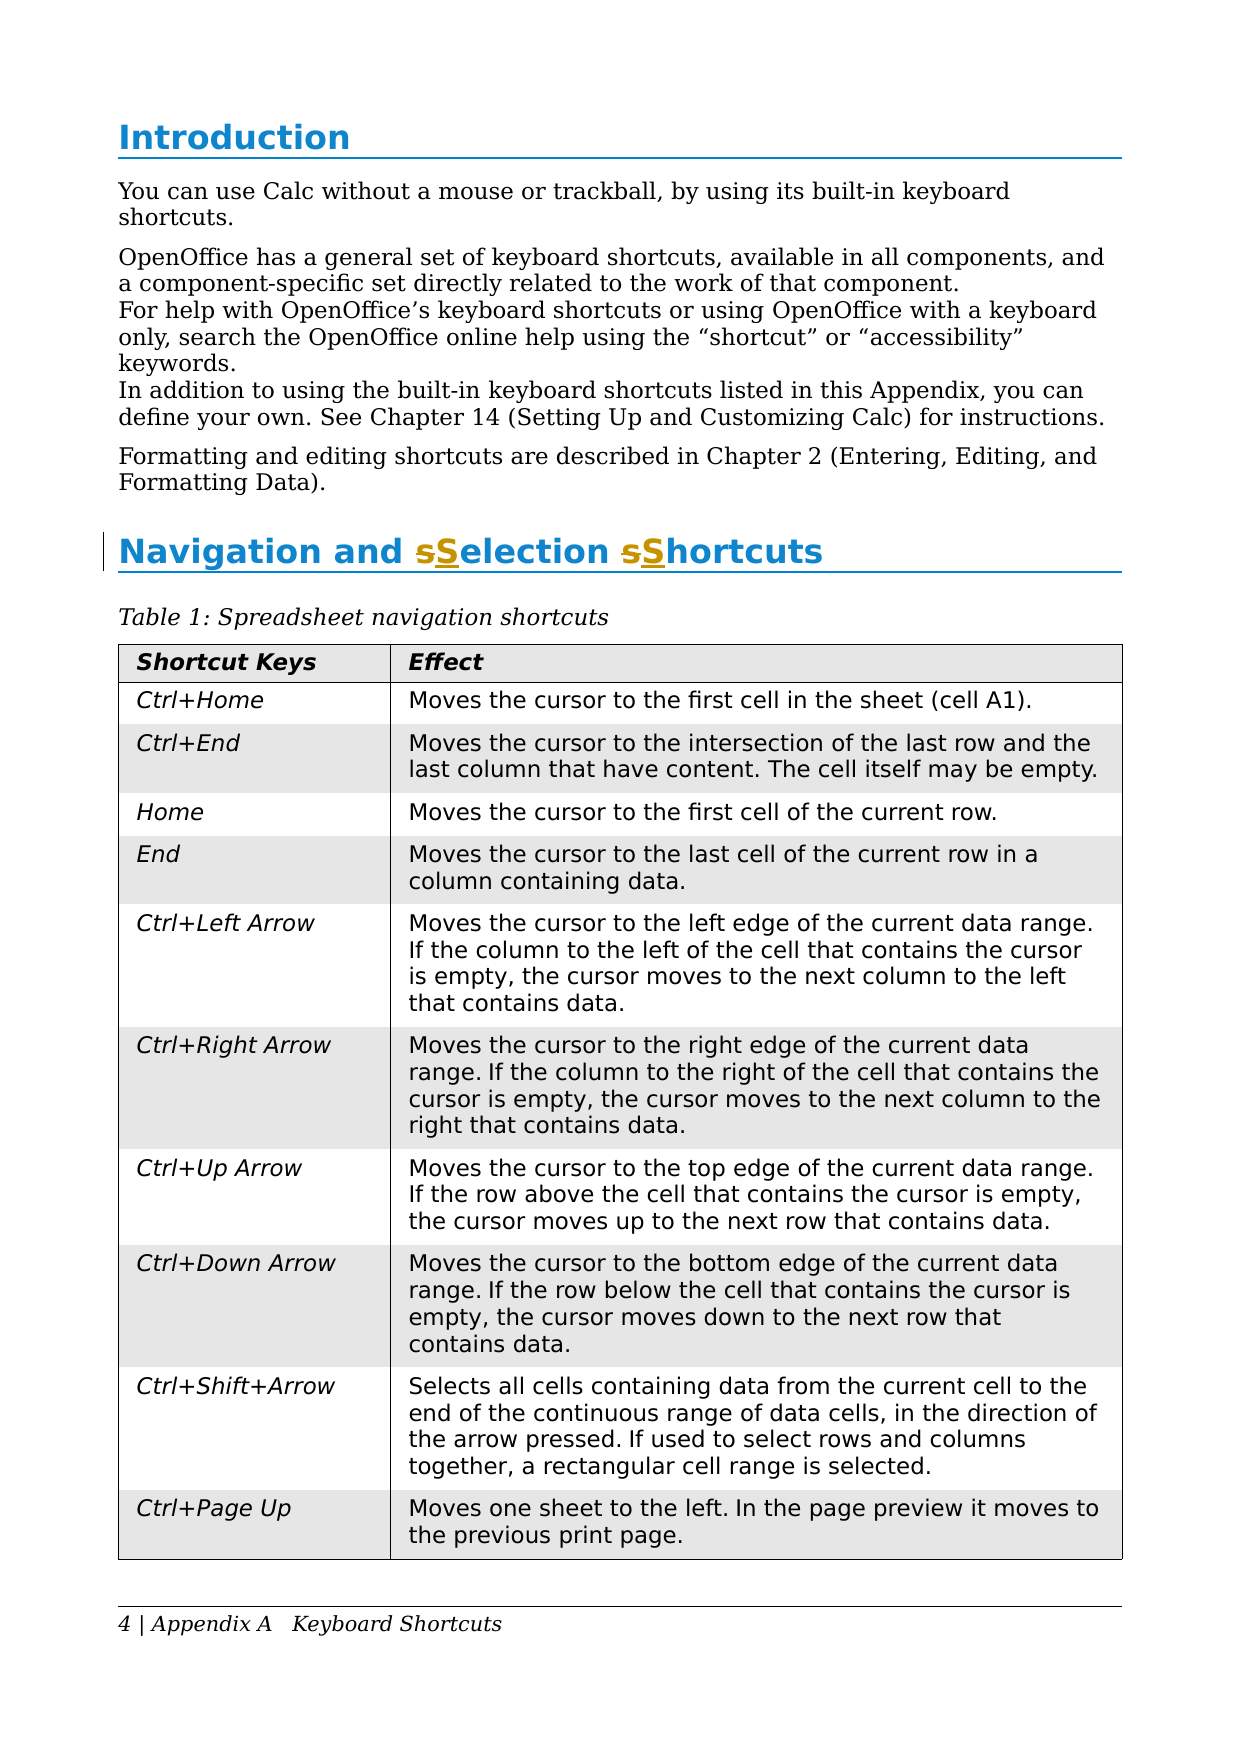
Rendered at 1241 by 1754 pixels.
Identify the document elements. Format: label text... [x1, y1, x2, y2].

table_cell Moves the cursor to the first cell of the current row. [391, 793, 1122, 836]
table_cell Moves the cursor to the intersection of the last row and the last column that have content. The cell itself may be empty. [391, 724, 1122, 793]
subtitle Introduction [118, 118, 1122, 157]
table_cell Moves the cursor to the right edge of the current data range. If the column to the right of the cell that contains the cursor is empty, the cursor moves to the next column to the right that contains data. [391, 1027, 1122, 1149]
table_cell Ctrl+End [119, 724, 390, 793]
table_cell Ctrl+Up Arrow [119, 1149, 390, 1245]
text OpenOffice has a general set of keyboard shortcuts, available in all components, and a component-specific set directly related to the work of that component. [118, 244, 1122, 297]
table_cell Moves the cursor to the left edge of the current data range. If the column to the left of the cell that contains the cursor is empty, the cursor moves to the next column to the left that contains data. [391, 905, 1122, 1027]
table_cell Ctrl+Home [119, 683, 390, 724]
text For help with OpenOffice’s keyboard shortcuts or using OpenOffice with a keyboard only, search the OpenOffice online help using the “shortcut” or “accessibility” keywords. [118, 297, 1122, 377]
text Table 1: Spreadsheet navigation shortcuts [118, 604, 1122, 631]
table_cell Selects all cells containing data from the current cell to the end of the continuous range of data cells, in the direction of the arrow pressed. If used to select rows and columns together, a rectangular cell range is selected. [391, 1367, 1122, 1490]
table_cell Moves the cursor to the last cell of the current row in a column containing data. [391, 836, 1122, 904]
subtitle Navigation and Selection Shortcuts [118, 532, 1122, 571]
table_cell End [119, 836, 390, 904]
table_cell Home [119, 793, 390, 836]
table_cell Ctrl+Left Arrow [119, 905, 390, 1027]
table_cell Ctrl+Page Up [119, 1490, 390, 1559]
table_cell Moves one sheet to the left. In the page preview it moves to the previous print page. [391, 1490, 1122, 1559]
text Formatting and editing shortcuts are described in Chapter 2 (Entering, Editing, and Formatting Data). [118, 443, 1122, 496]
table_cell Moves the cursor to the bottom edge of the current data range. If the row below the cell that contains the cursor is empty, the cursor moves down to the next row that contains data. [391, 1245, 1122, 1367]
table_header Shortcut Keys [119, 645, 390, 682]
table_header Effect [391, 645, 1122, 682]
table_cell Ctrl+Shift+Arrow [119, 1367, 390, 1490]
table_cell Moves the cursor to the first cell in the sheet (cell A1). [391, 683, 1122, 724]
table_cell Ctrl+Right Arrow [119, 1027, 390, 1149]
table_cell Ctrl+Down Arrow [119, 1245, 390, 1367]
text You can use Calc without a mouse or trackball, by using its built-in keyboard shortcuts. [118, 178, 1122, 231]
text In addition to using the built-in keyboard shortcuts listed in this Appendix, you can define your own. See Chapter 14 (Setting Up and Customizing Calc) for instructions. [118, 377, 1122, 430]
table_cell Moves the cursor to the top edge of the current data range. If the row above the cell that contains the cursor is empty, the cursor moves up to the next row that contains data. [391, 1149, 1122, 1245]
